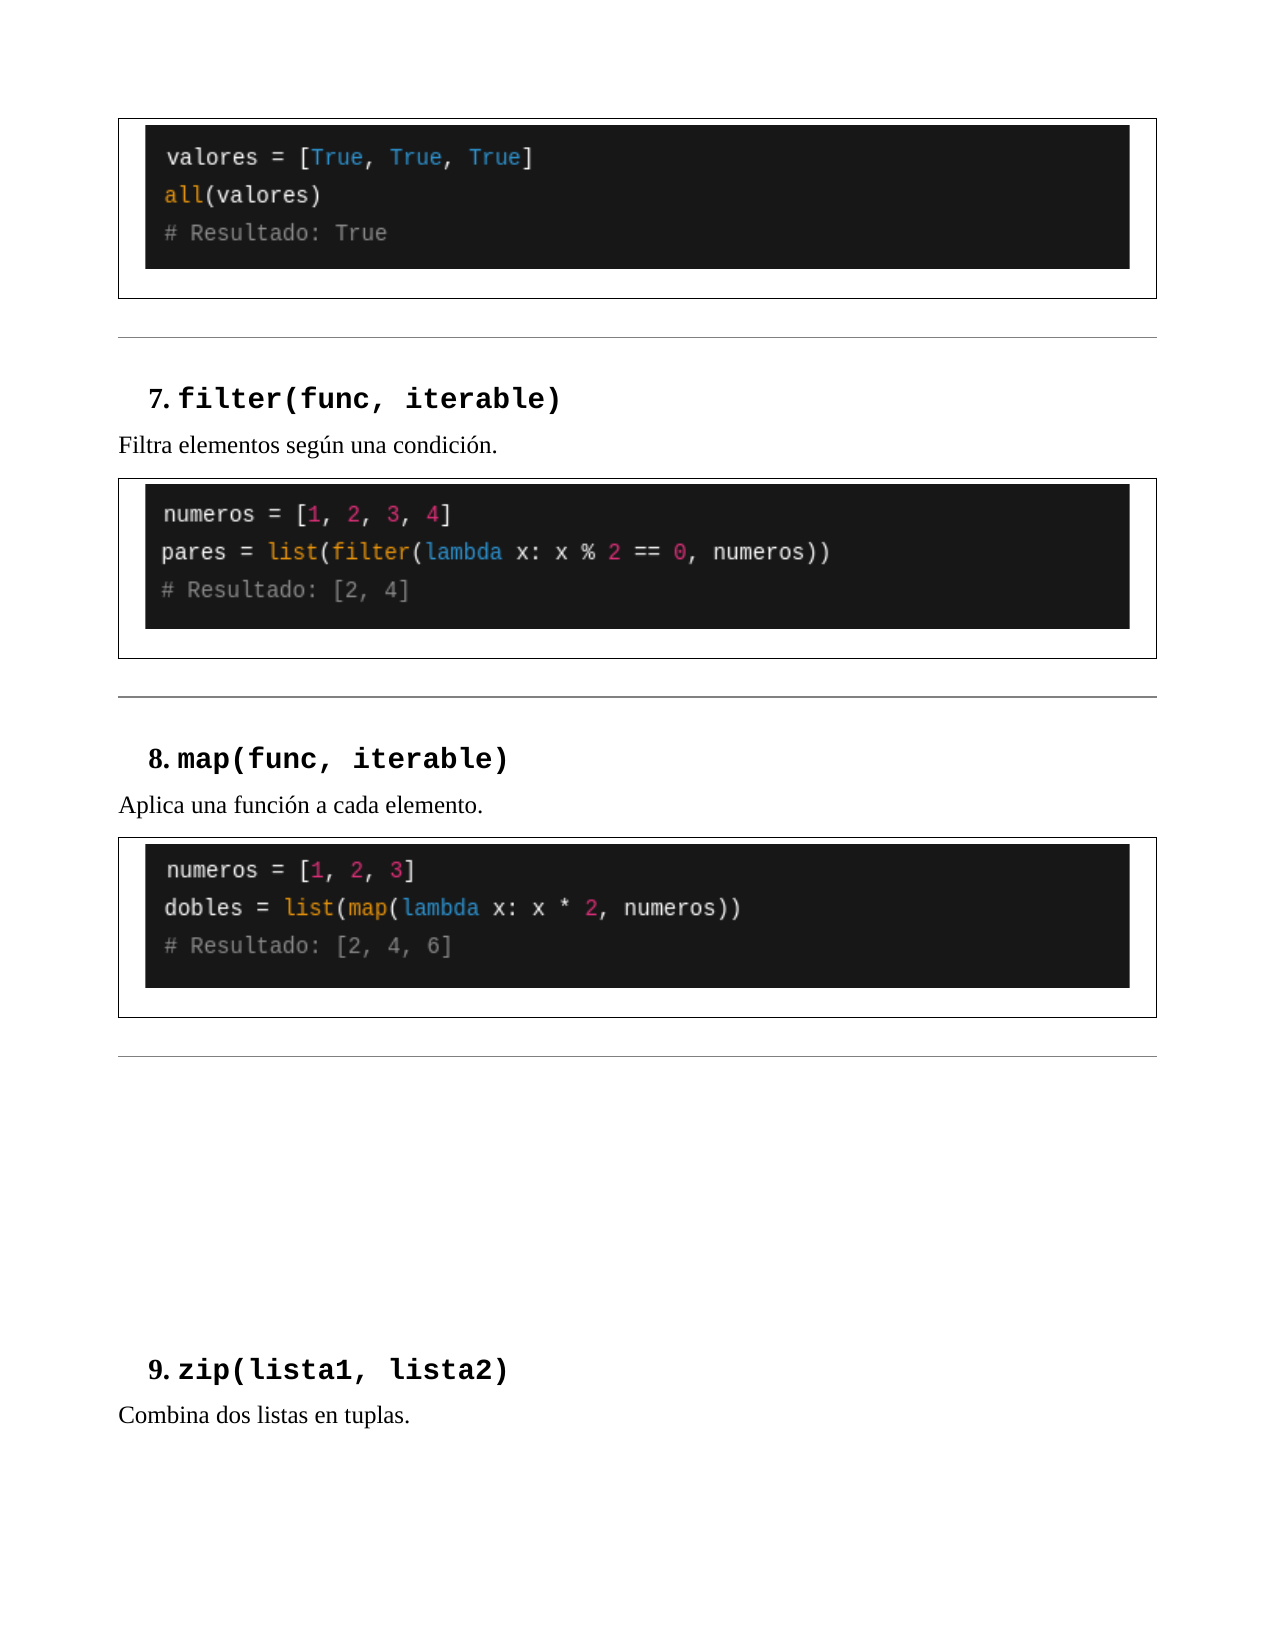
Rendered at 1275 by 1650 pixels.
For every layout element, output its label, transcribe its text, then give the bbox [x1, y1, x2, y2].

subtitle ✅ 7. filter(func, iterable) [118, 382, 1157, 418]
picture [145, 484, 1130, 629]
subtitle ✅ 8. map(func, iterable) [118, 741, 1157, 777]
picture [145, 125, 1130, 269]
text Combina dos listas en tuplas. [118, 1400, 1157, 1429]
text Aplica una función a cada elemento. [118, 790, 1157, 818]
table_header [119, 479, 1156, 658]
picture [145, 844, 1130, 988]
text Filtra elementos según una condición. [118, 430, 1157, 459]
subtitle ✅ 9. zip(lista1, lista2) [118, 1352, 1157, 1388]
table_header [119, 838, 1156, 1017]
table_header [119, 119, 1156, 298]
